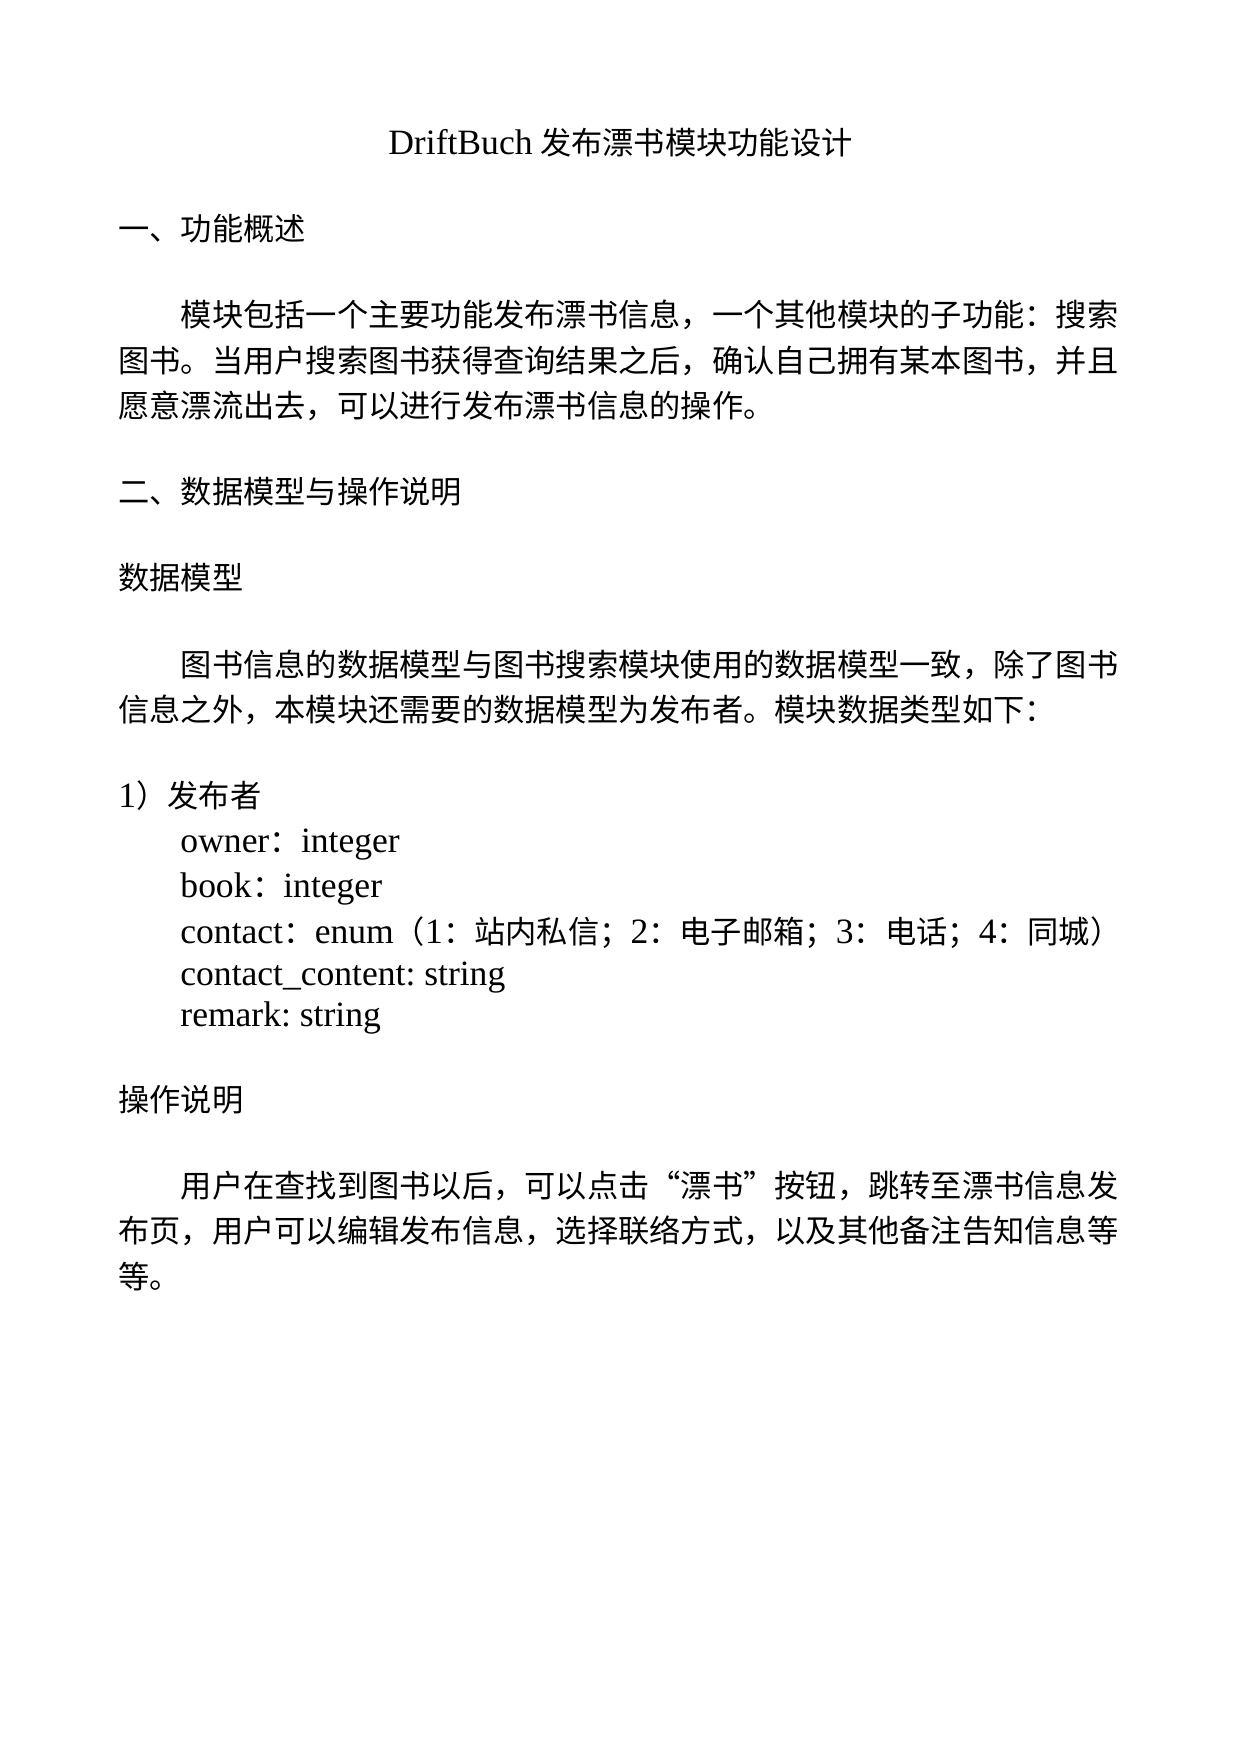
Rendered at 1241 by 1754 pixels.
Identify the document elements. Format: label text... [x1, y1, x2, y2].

text remark: string [118, 993, 1122, 1034]
text 一、功能概述 [118, 204, 1122, 249]
text DriftBuch发布漂书模块功能设计 [118, 118, 1122, 163]
text 用户在查找到图书以后，可以点击“漂书”按钮，跳转至漂书信息发布页，用户可以编辑发布信息，选择联络方式，以及其他备注告知信息等等。 [118, 1161, 1122, 1297]
text owner：integer [118, 816, 1122, 862]
text 模块包括一个主要功能发布漂书信息，一个其他模块的子功能：搜索图书。当用户搜索图书获得查询结果之后，确认自己拥有某本图书，并且愿意漂流出去，可以进行发布漂书信息的操作。 [118, 291, 1122, 426]
text 操作说明 [118, 1075, 1122, 1120]
text book：integer [118, 862, 1122, 907]
text 二、数据模型与操作说明 [118, 467, 1122, 512]
text 1）发布者 [118, 771, 1122, 816]
text 图书信息的数据模型与图书搜索模块使用的数据模型一致，除了图书信息之外，本模块还需要的数据模型为发布者。模块数据类型如下： [118, 640, 1122, 730]
text contact_content: string [118, 952, 1122, 993]
text 数据模型 [118, 553, 1122, 599]
text contact：enum（1：站内私信；2：电子邮箱；3：电话；4：同城） [118, 907, 1122, 952]
